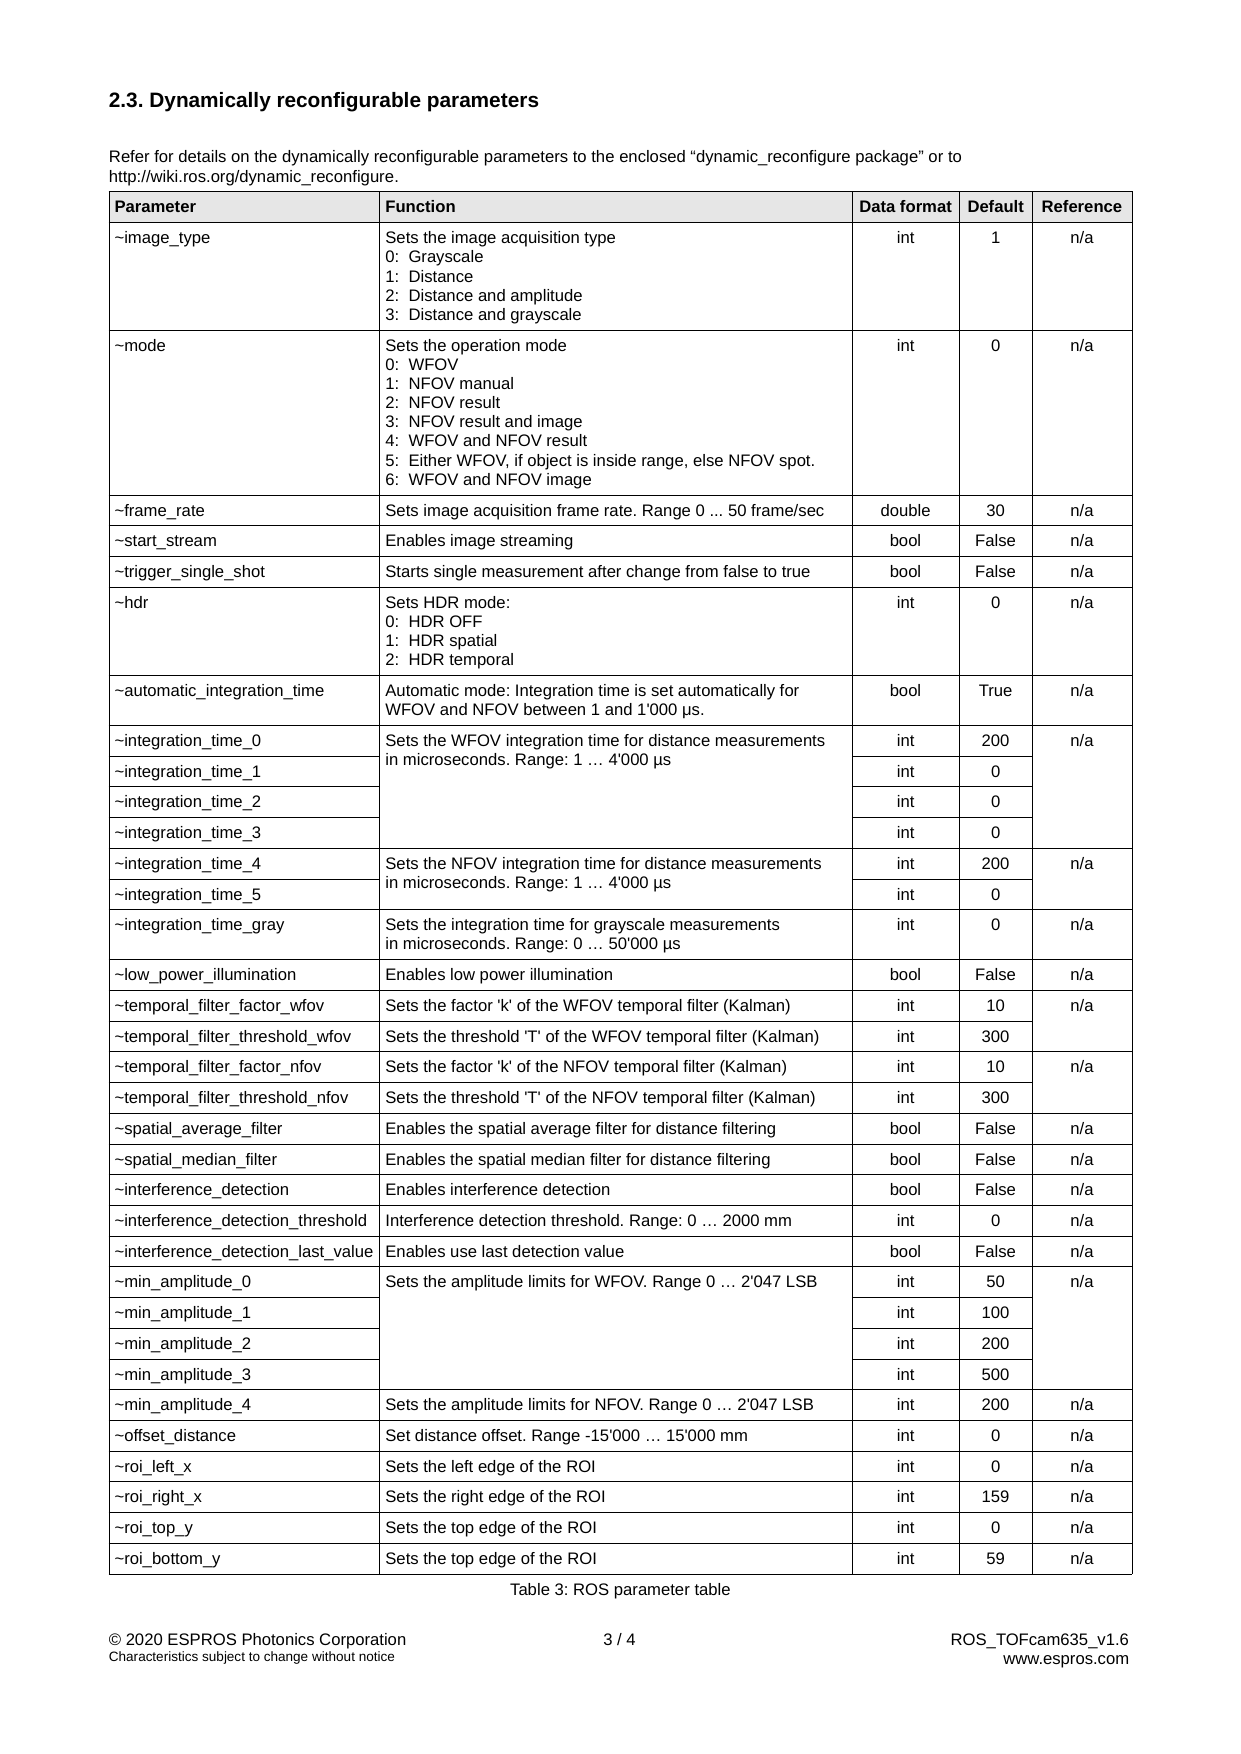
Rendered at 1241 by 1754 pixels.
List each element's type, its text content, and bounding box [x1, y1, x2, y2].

table_cell n/a [1033, 588, 1132, 675]
table_cell ~roi_left_x [110, 1452, 379, 1481]
table_cell ~integration_time_4 [110, 849, 379, 878]
table_cell Sets the threshold 'T' of the WFOV temporal filter (Kalman) [380, 1022, 852, 1051]
table_cell ~automatic_integration_time [110, 676, 379, 725]
table_cell Set distance offset. Range -15'000 … 15'000 mm [380, 1421, 852, 1451]
table_header Parameter [110, 192, 379, 222]
table_cell bool [853, 557, 959, 587]
table_cell Sets the integration time for grayscale measurements in microseconds. Range: 0 … 50'000 µs [380, 910, 852, 959]
table_cell int [853, 1298, 959, 1328]
table_cell n/a [1033, 991, 1132, 1051]
table_cell int [853, 1360, 959, 1389]
table_cell bool [853, 1114, 959, 1143]
table_cell int [853, 1544, 959, 1574]
table_cell Sets the left edge of the ROI [380, 1452, 852, 1481]
table_cell 0 [960, 588, 1032, 675]
table_cell int [853, 588, 959, 675]
table_cell 1 [960, 223, 1032, 329]
table_cell int [853, 1452, 959, 1481]
text Refer for details on the dynamically reconfigurable parameters to the enclosed “dynamic_reconfigure package” or to http://wiki.ros.org/dynamic_reconfigure. [109, 147, 1132, 186]
table_cell ~integration_time_0 [110, 726, 379, 756]
table_cell ~interference_detection [110, 1175, 379, 1205]
table_cell Enables image streaming [380, 526, 852, 556]
table_cell 200 [960, 1390, 1032, 1420]
table_cell int [853, 1267, 959, 1297]
table_cell n/a [1033, 1175, 1132, 1205]
table_cell 50 [960, 1267, 1032, 1297]
table_cell n/a [1033, 1114, 1132, 1143]
table_cell 0 [960, 910, 1032, 959]
table_cell bool [853, 1175, 959, 1205]
table_cell int [853, 1206, 959, 1236]
table_cell False [960, 960, 1032, 990]
table_cell Enables low power illumination [380, 960, 852, 990]
table_cell n/a [1033, 223, 1132, 329]
table_cell Sets the right edge of the ROI [380, 1482, 852, 1512]
table_cell Enables use last detection value [380, 1237, 852, 1266]
table_cell 0 [960, 331, 1032, 494]
table_cell 59 [960, 1544, 1032, 1574]
table_cell ~temporal_filter_threshold_nfov [110, 1083, 379, 1113]
table_header Function [380, 192, 852, 222]
table_header Reference [1033, 192, 1132, 222]
table_cell 159 [960, 1482, 1032, 1512]
table_cell ~min_amplitude_1 [110, 1298, 379, 1328]
table_cell Sets the threshold 'T' of the NFOV temporal filter (Kalman) [380, 1083, 852, 1113]
table_cell n/a [1033, 726, 1132, 848]
table_cell int [853, 849, 959, 878]
table_cell Automatic mode: Integration time is set automatically for WFOV and NFOV between 1 and 1'000 μs. [380, 676, 852, 725]
table_cell n/a [1033, 1145, 1132, 1174]
table_cell int [853, 1022, 959, 1051]
table_cell bool [853, 526, 959, 556]
table_cell 500 [960, 1360, 1032, 1389]
table_cell Sets the top edge of the ROI [380, 1513, 852, 1543]
table_cell ~spatial_average_filter [110, 1114, 379, 1143]
table_cell bool [853, 1237, 959, 1266]
table_cell 0 [960, 818, 1032, 848]
table_cell ~start_stream [110, 526, 379, 556]
table_cell n/a [1033, 1206, 1132, 1236]
table_cell 0 [960, 1206, 1032, 1236]
table_cell n/a [1033, 1237, 1132, 1266]
table_cell ~integration_time_5 [110, 880, 379, 909]
table_cell int [853, 757, 959, 786]
table_cell bool [853, 676, 959, 725]
table_cell int [853, 787, 959, 817]
table_cell ~roi_top_y [110, 1513, 379, 1543]
table_cell Sets the image acquisition type 0: Grayscale 1: Distance 2: Distance and amplitude 3: Distance and grayscale [380, 223, 852, 329]
table_cell 200 [960, 849, 1032, 878]
table_cell 200 [960, 726, 1032, 756]
table_cell False [960, 526, 1032, 556]
table_cell ~roi_right_x [110, 1482, 379, 1512]
table_cell ~integration_time_gray [110, 910, 379, 959]
table_cell int [853, 1329, 959, 1358]
table_cell Enables the spatial average filter for distance filtering [380, 1114, 852, 1143]
table_cell int [853, 1513, 959, 1543]
subtitle Dynamically reconfigurable parameters [109, 87, 1132, 111]
table_cell ~hdr [110, 588, 379, 675]
table_header Data format [853, 192, 959, 222]
table_cell ~temporal_filter_factor_wfov [110, 991, 379, 1021]
table_cell Starts single measurement after change from false to true [380, 557, 852, 587]
table_cell int [853, 1052, 959, 1082]
table_cell 0 [960, 1421, 1032, 1451]
table_cell n/a [1033, 1267, 1132, 1389]
table_cell Sets the WFOV integration time for distance measurements in microseconds. Range: 1 … 4'000 µs [380, 726, 852, 848]
table_cell ~min_amplitude_4 [110, 1390, 379, 1420]
table_cell n/a [1033, 1452, 1132, 1481]
table_cell int [853, 1421, 959, 1451]
table_cell 300 [960, 1083, 1032, 1113]
table_cell False [960, 1237, 1032, 1266]
table_cell n/a [1033, 1544, 1132, 1574]
table_cell ~mode [110, 331, 379, 494]
table_cell ~min_amplitude_0 [110, 1267, 379, 1297]
table_cell n/a [1033, 1421, 1132, 1451]
table_cell ~min_amplitude_2 [110, 1329, 379, 1358]
table_cell n/a [1033, 849, 1132, 909]
table_cell Interference detection threshold. Range: 0 … 2000 mm [380, 1206, 852, 1236]
table_cell int [853, 1390, 959, 1420]
table_cell n/a [1033, 676, 1132, 725]
table_cell n/a [1033, 526, 1132, 556]
table_cell n/a [1033, 1513, 1132, 1543]
table_cell double [853, 496, 959, 525]
table_cell Sets image acquisition frame rate. Range 0 ... 50 frame/sec [380, 496, 852, 525]
table_cell 0 [960, 880, 1032, 909]
table_cell 30 [960, 496, 1032, 525]
table_cell Enables interference detection [380, 1175, 852, 1205]
table_cell bool [853, 1145, 959, 1174]
table_cell ~integration_time_1 [110, 757, 379, 786]
table_cell int [853, 726, 959, 756]
table_cell ~low_power_illumination [110, 960, 379, 990]
table_cell 200 [960, 1329, 1032, 1358]
table_cell n/a [1033, 1052, 1132, 1113]
table_cell int [853, 1482, 959, 1512]
table_cell ~frame_rate [110, 496, 379, 525]
table_cell ~roi_bottom_y [110, 1544, 379, 1574]
table_cell ~offset_distance [110, 1421, 379, 1451]
table_cell n/a [1033, 331, 1132, 494]
table_cell False [960, 1175, 1032, 1205]
table_cell ~min_amplitude_3 [110, 1360, 379, 1389]
table_cell ~integration_time_2 [110, 787, 379, 817]
table_cell 10 [960, 1052, 1032, 1082]
text Table 3: ROS parameter table [109, 1580, 1132, 1599]
table_cell n/a [1033, 557, 1132, 587]
table_cell n/a [1033, 496, 1132, 525]
table_cell int [853, 223, 959, 329]
table_cell n/a [1033, 1482, 1132, 1512]
table_cell 0 [960, 787, 1032, 817]
table_cell Sets the top edge of the ROI [380, 1544, 852, 1574]
table_cell 0 [960, 757, 1032, 786]
table_cell 100 [960, 1298, 1032, 1328]
table_cell ~integration_time_3 [110, 818, 379, 848]
table_header Default [960, 192, 1032, 222]
table_cell int [853, 910, 959, 959]
table_cell False [960, 557, 1032, 587]
table_cell Sets the factor 'k' of the NFOV temporal filter (Kalman) [380, 1052, 852, 1082]
table_cell ~interference_detection_threshold [110, 1206, 379, 1236]
table_cell 10 [960, 991, 1032, 1021]
table_cell False [960, 1114, 1032, 1143]
table_cell int [853, 991, 959, 1021]
table_cell 300 [960, 1022, 1032, 1051]
table_cell ~image_type [110, 223, 379, 329]
table_cell ~spatial_median_filter [110, 1145, 379, 1174]
table_cell ~trigger_single_shot [110, 557, 379, 587]
table_cell True [960, 676, 1032, 725]
table_cell bool [853, 960, 959, 990]
table_cell Sets the operation mode 0: WFOV 1: NFOV manual 2: NFOV result 3: NFOV result and image 4: WFOV and NFOV result 5: Either WFOV, if object is inside range, else NFOV spot. 6: WFOV and NFOV image [380, 331, 852, 494]
table_cell ~temporal_filter_threshold_wfov [110, 1022, 379, 1051]
table_cell 0 [960, 1513, 1032, 1543]
table_cell False [960, 1145, 1032, 1174]
table_cell 0 [960, 1452, 1032, 1481]
table_cell int [853, 1083, 959, 1113]
table_cell Sets HDR mode: 0: HDR OFF 1: HDR spatial 2: HDR temporal [380, 588, 852, 675]
table_cell int [853, 818, 959, 848]
table_cell n/a [1033, 1390, 1132, 1420]
table_cell n/a [1033, 910, 1132, 959]
table_cell n/a [1033, 960, 1132, 990]
table_cell ~temporal_filter_factor_nfov [110, 1052, 379, 1082]
table_cell Sets the NFOV integration time for distance measurements in microseconds. Range: 1 … 4'000 µs [380, 849, 852, 909]
table_cell Sets the amplitude limits for NFOV. Range 0 … 2'047 LSB [380, 1390, 852, 1420]
table_cell Enables the spatial median filter for distance filtering [380, 1145, 852, 1174]
table_cell ~interference_detection_last_value [110, 1237, 379, 1266]
table_cell int [853, 331, 959, 494]
table_cell int [853, 880, 959, 909]
table_cell Sets the amplitude limits for WFOV. Range 0 … 2'047 LSB [380, 1267, 852, 1389]
table_cell Sets the factor 'k' of the WFOV temporal filter (Kalman) [380, 991, 852, 1021]
